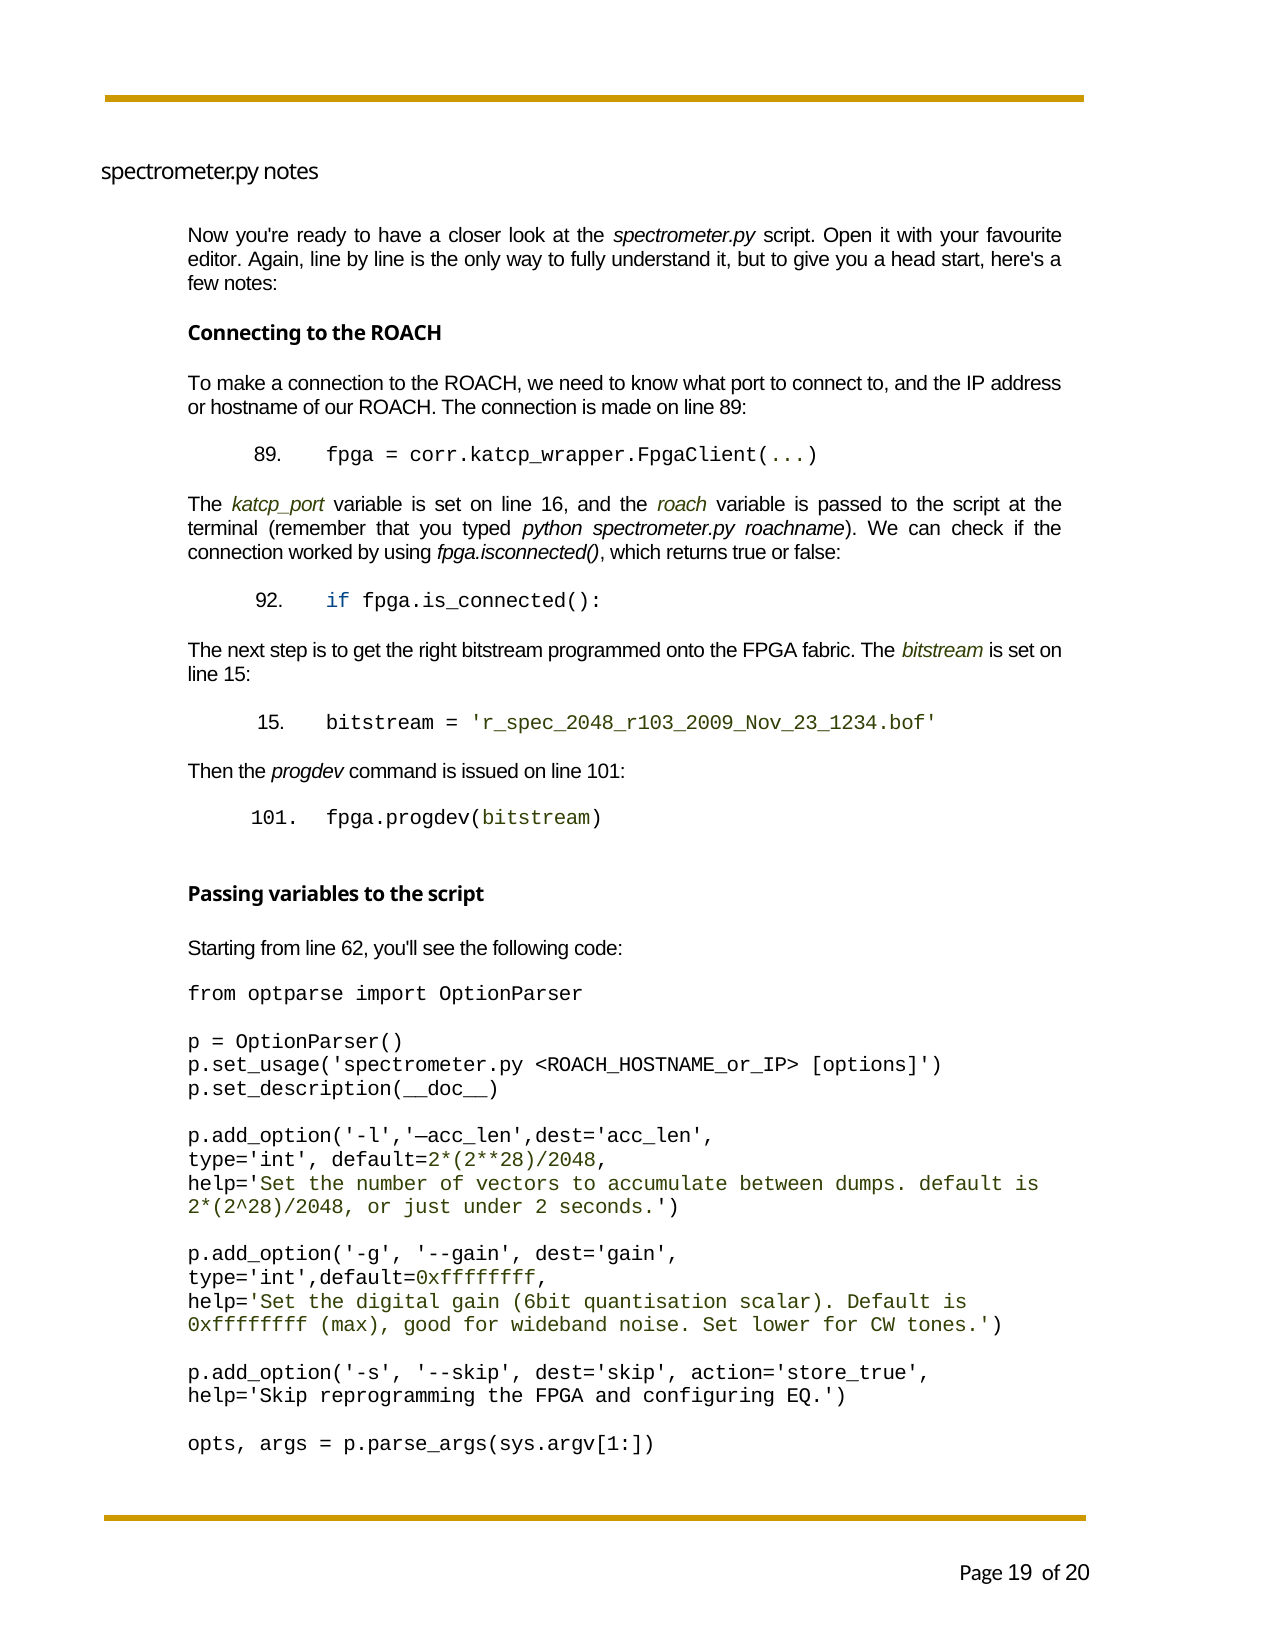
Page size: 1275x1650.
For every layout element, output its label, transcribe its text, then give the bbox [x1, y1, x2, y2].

text The katcp_port variable is set on line 16, and the roach variable is passed to the script at the terminal (remember that you typed python spectrometer.py roachname). We can check if the connection worked by using fpga.isconnected(), which returns true or false: [187, 492, 1062, 564]
text p.add_option('-l','—acc_len',dest='acc_len', [187, 1125, 1062, 1149]
text Then the progdev command is issued on line 101: [187, 759, 1062, 783]
text The next step is to get the right bitstream programmed onto the FPGA fabric. The bitstream is set on line 15: [187, 638, 1062, 686]
text 101. fpga.progdev(bitstream) [187, 807, 1062, 831]
text help='Set the digital gain (6bit quantisation scalar). Default is 0xffffffff (max), good for wideband noise. Set lower for CW tones.') [187, 1291, 1062, 1338]
text type='int', default=2*(2**28)/2048, [187, 1149, 1062, 1172]
text type='int',default=0xffffffff, [187, 1267, 1062, 1291]
text p.set_description(__doc__) [187, 1078, 1062, 1102]
subtitle spectrometer.py notes [101, 155, 1062, 186]
text To make a connection to the ROACH, we need to know what port to connect to, and the IP address or hostname of our ROACH. The connection is made on line 89: [187, 371, 1062, 419]
text help='Skip reprogramming the FPGA and configuring EQ.') [187, 1385, 1062, 1409]
text p.set_usage('spectrometer.py <ROACH_HOSTNAME_or_IP> [options]') [187, 1054, 1062, 1078]
list fpga = corr.katcp_wrapper.FpgaClient(...) [254, 442, 1062, 468]
text Connecting to the ROACH [187, 318, 1062, 347]
text p.add_option('-g', '--gain', dest='gain', [187, 1243, 1062, 1267]
text p = OptionParser() [187, 1031, 1062, 1054]
list bitstream = 'r_spec_2048_r103_2009_Nov_23_1234.bof' [257, 709, 1062, 735]
text opts, args = p.parse_args(sys.argv[1:]) [187, 1433, 1062, 1456]
text p.add_option('-s', '--skip', dest='skip', action='store_true', [187, 1362, 1062, 1385]
text Passing variables to the script [187, 879, 1062, 907]
text Starting from line 62, you'll see the following code: [187, 936, 1062, 960]
text from optparse import OptionParser [187, 983, 1062, 1007]
list if fpga.is_connected(): [255, 588, 1062, 614]
text help='Set the number of vectors to accumulate between dumps. default is 2*(2^28)/2048, or just under 2 seconds.') [187, 1172, 1062, 1220]
text Now you're ready to have a closer look at the spectrometer.py script. Open it with your favourite editor. Again, line by line is the only way to fully understand it, but to give you a head start, here's a few notes: [187, 222, 1062, 294]
